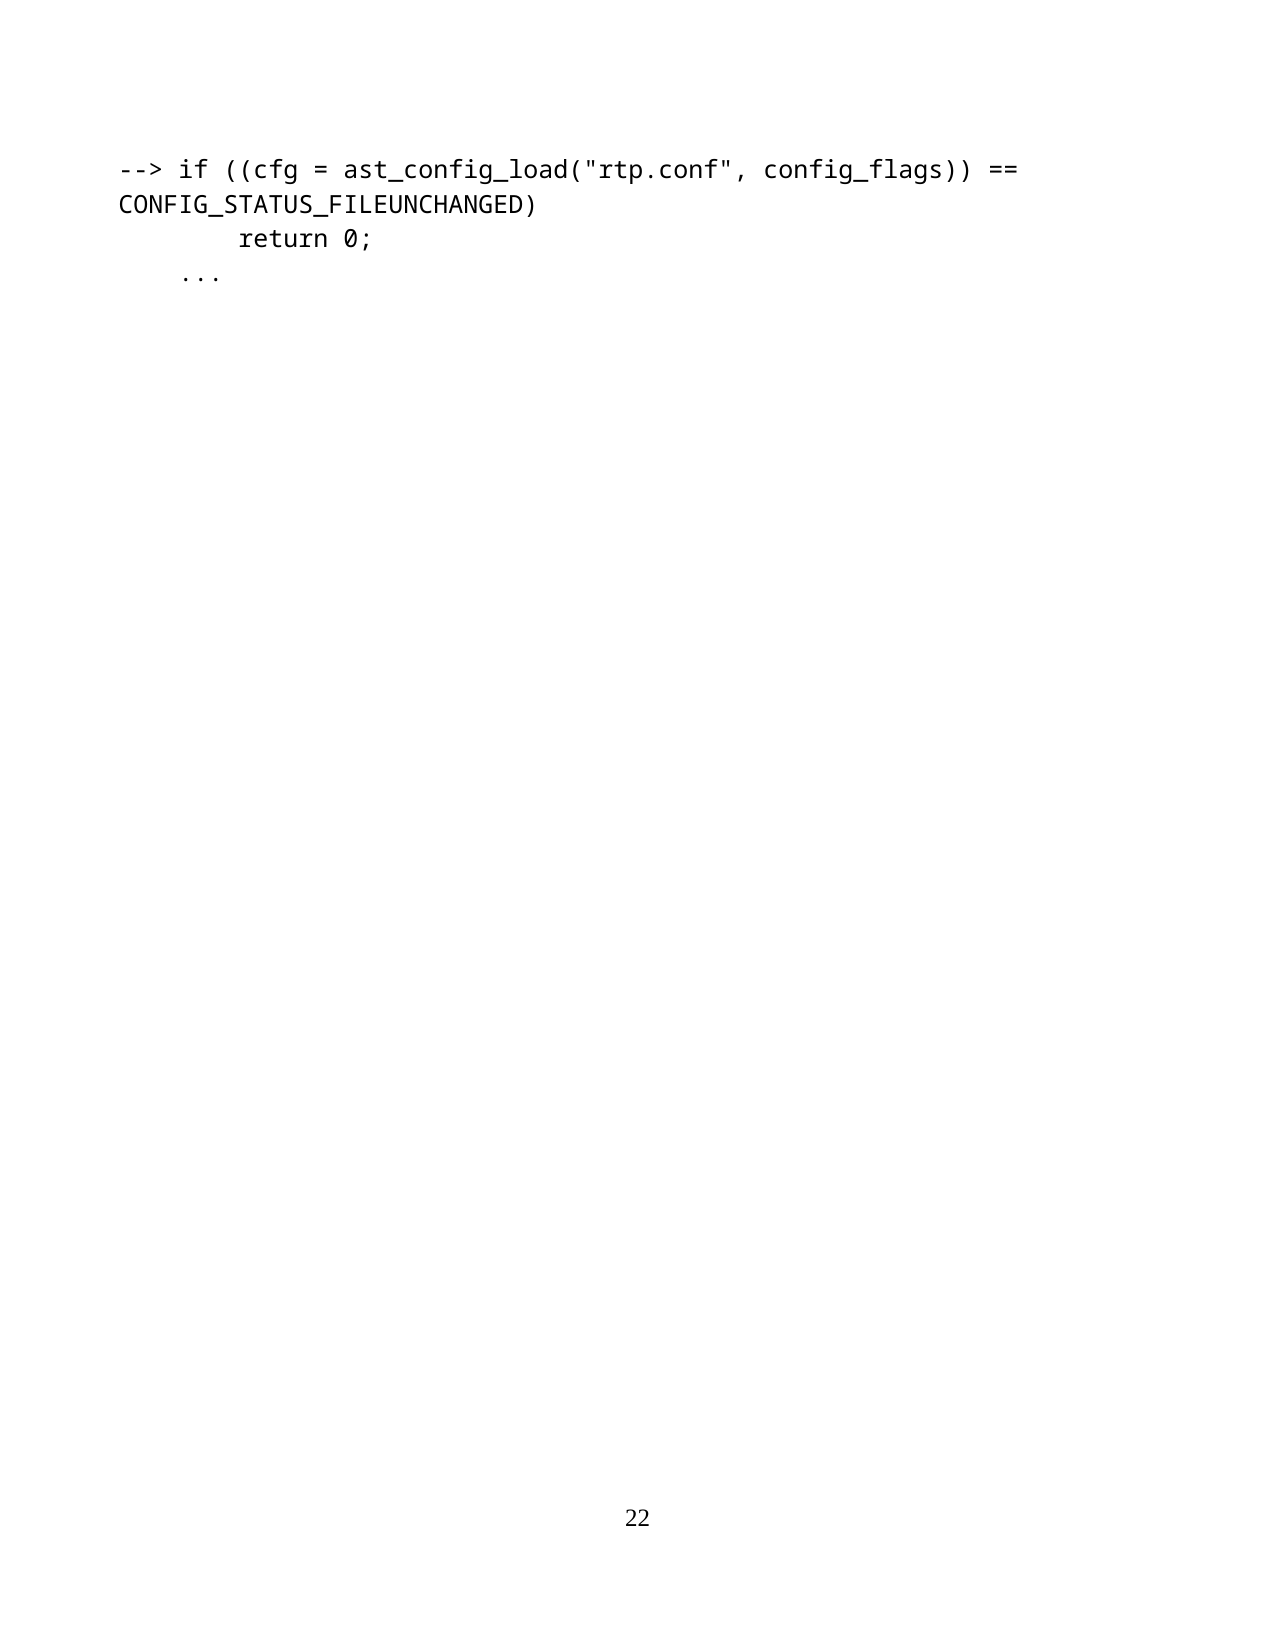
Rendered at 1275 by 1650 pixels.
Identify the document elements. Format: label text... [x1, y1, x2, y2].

text ... [118, 254, 1157, 288]
text return 0; [118, 220, 1157, 254]
text --> if ((cfg = ast_config_load("rtp.conf", config_flags)) == CONFIG_STATUS_FILEUNCHANGED) [118, 152, 1157, 220]
